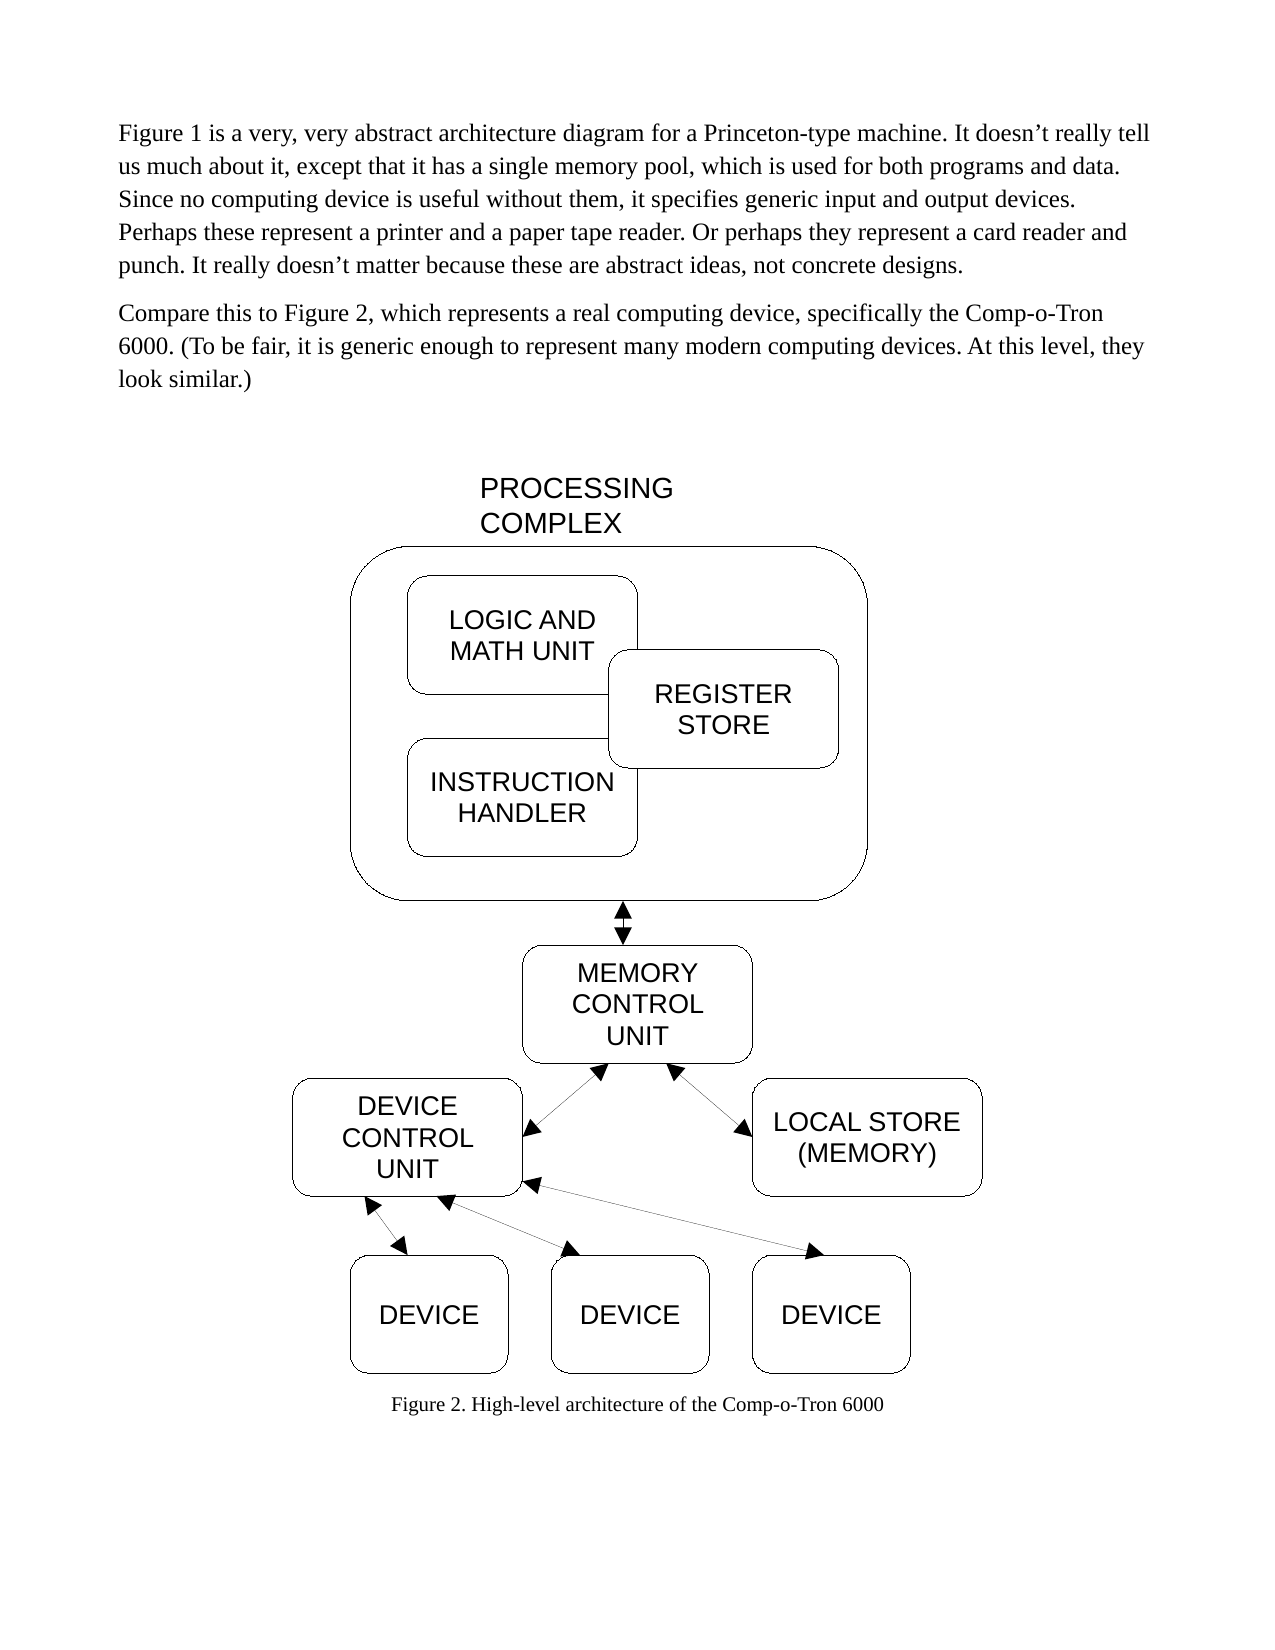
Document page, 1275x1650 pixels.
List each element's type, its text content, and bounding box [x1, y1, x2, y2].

text Compare this to Figure 2, which represents a real computing device, specifically the Comp-o-Tron 6000. (To be fair, it is generic enough to represent many modern computing devices. At this level, they look similar.) [118, 298, 1157, 393]
text Figure 2. High-level architecture of the Comp-o-Tron 6000 [118, 1392, 1157, 1416]
text Figure 1 is a very, very abstract architecture diagram for a Princeton-type machine. It doesn’t really tell us much about it, except that it has a single memory pool, which is used for both programs and data. Since no computing device is useful without them, it specifies generic input and output devices. Perhaps these represent a printer and a paper tape reader. Or perhaps they represent a card reader and punch. It really doesn’t matter because these are abstract ideas, not concrete designs. [118, 118, 1157, 279]
